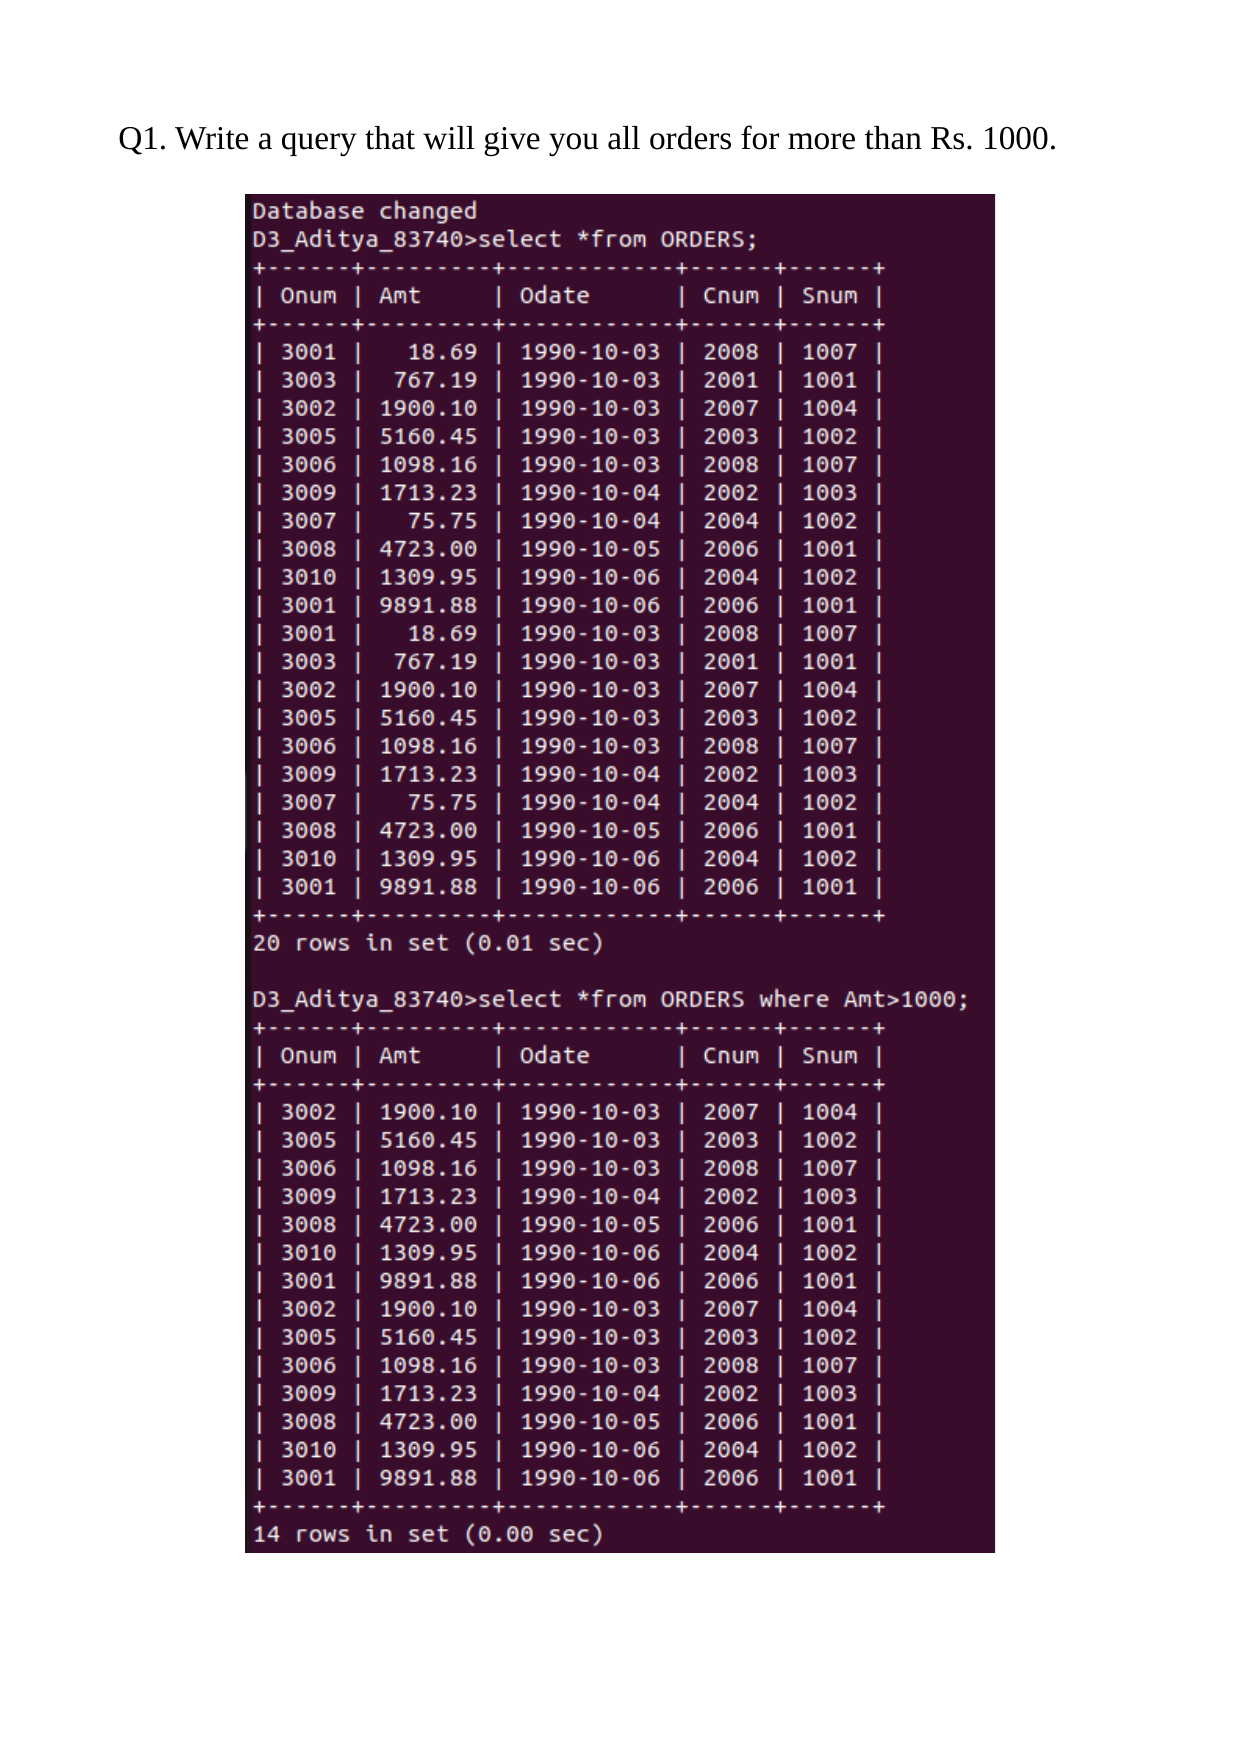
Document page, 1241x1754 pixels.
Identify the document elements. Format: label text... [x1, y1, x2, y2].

text Q1. Write a query that will give you all orders for more than Rs. 1000. [118, 118, 1122, 156]
picture [245, 194, 995, 1553]
